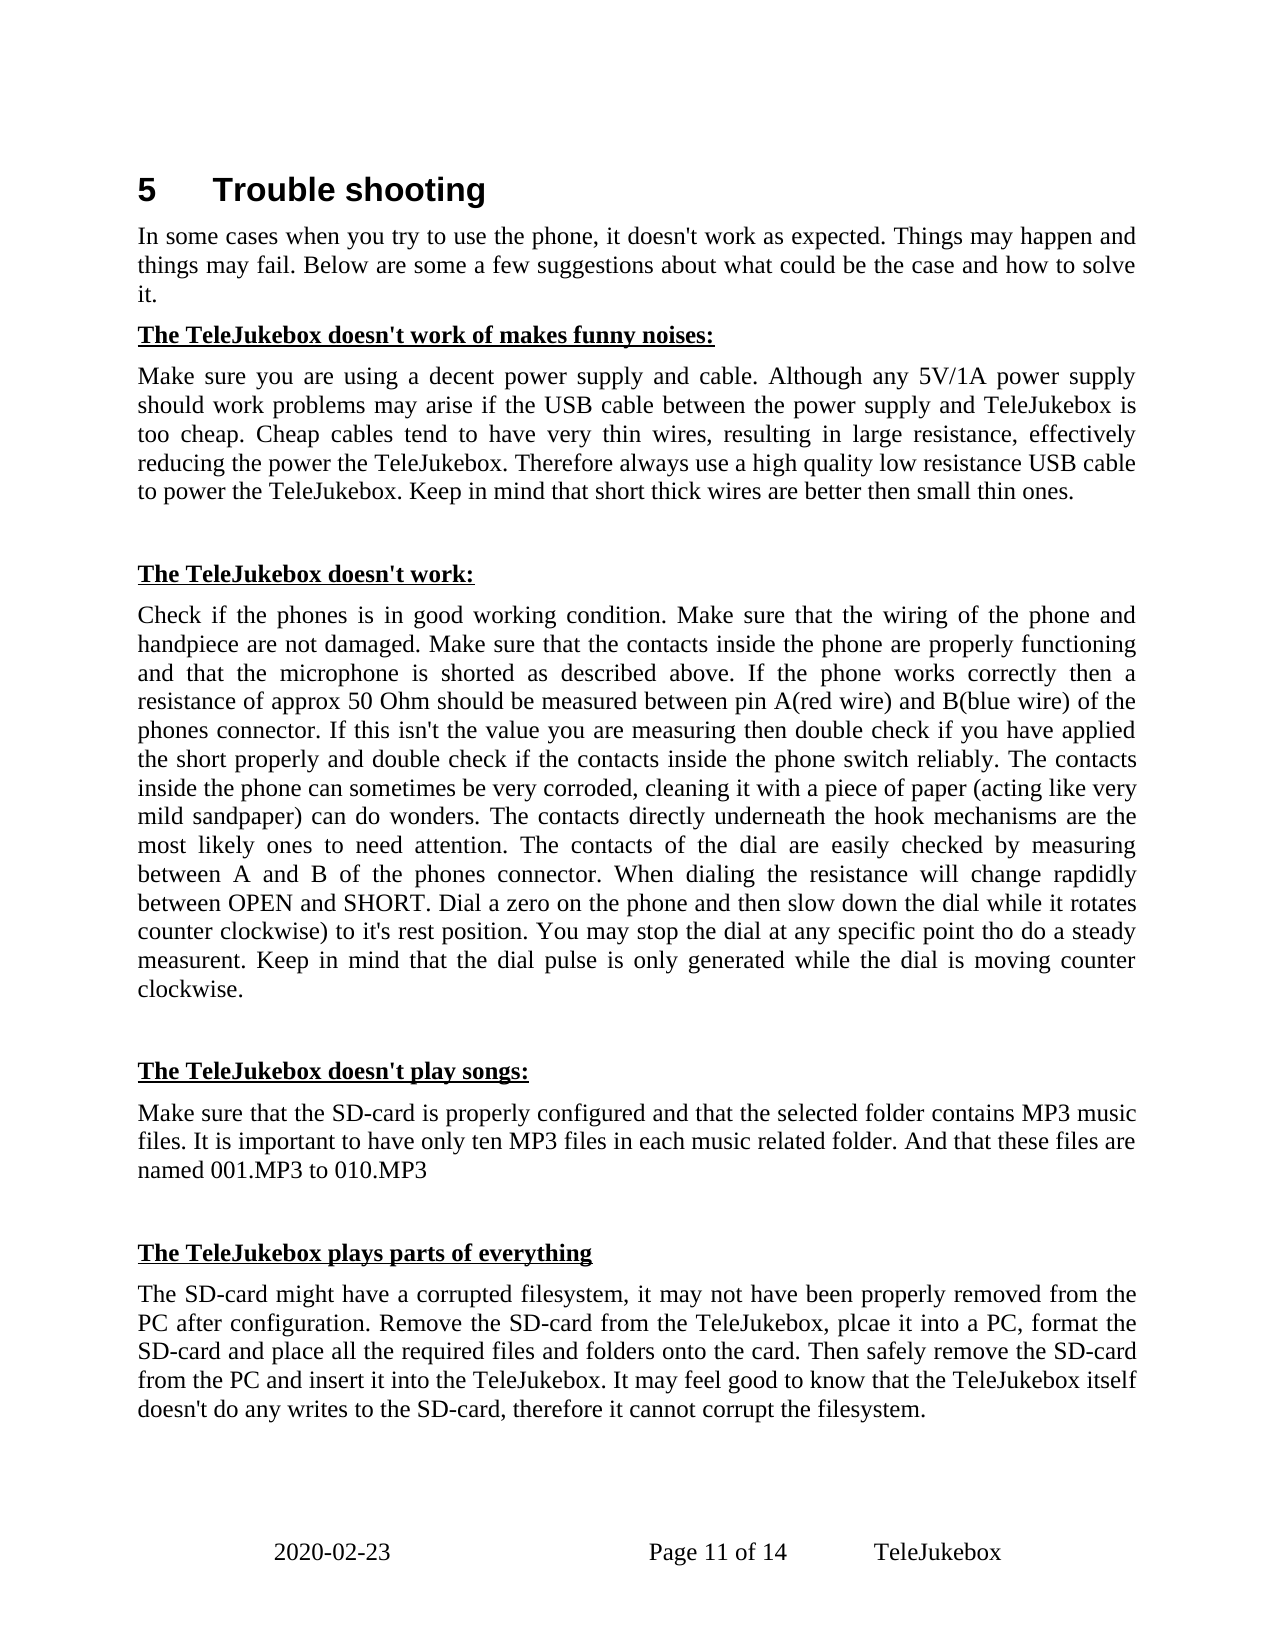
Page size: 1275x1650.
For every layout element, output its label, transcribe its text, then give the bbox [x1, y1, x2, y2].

text Make sure that the SD-card is properly configured and that the selected folder contains MP3 music files. It is important to have only ten MP3 files in each music related folder. And that these files are named 001.MP3 to 010.MP3 [137, 1098, 1138, 1184]
text The TeleJukebox plays parts of everything [137, 1238, 1138, 1266]
text The SD-card might have a corrupted filesystem, it may not have been properly removed from the PC after configuration. Remove the SD-card from the TeleJukebox, plcae it into a PC, format the SD-card and place all the required files and folders onto the card. Then safely remove the SD-card from the PC and insert it into the TeleJukebox. It may feel good to know that the TeleJukebox itself doesn't do any writes to the SD-card, therefore it cannot corrupt the filesystem. [137, 1279, 1138, 1423]
subtitle Trouble shooting [137, 170, 1138, 209]
text The TeleJukebox doesn't play songs: [137, 1056, 1138, 1085]
text The TeleJukebox doesn't work of makes funny noises: [137, 320, 1138, 349]
text Make sure you are using a decent power supply and cable. Although any 5V/1A power supply should work problems may arise if the USB cable between the power supply and TeleJukebox is too cheap. Cheap cables tend to have very thin wires, resulting in large resistance, effectively reducing the power the TeleJukebox. Therefore always use a high quality low resistance USB cable to power the TeleJukebox. Keep in mind that short thick wires are better then small thin ones. [137, 361, 1138, 505]
text The TeleJukebox doesn't work: [137, 559, 1138, 588]
text Check if the phones is in good working condition. Make sure that the wiring of the phone and handpiece are not damaged. Make sure that the contacts inside the phone are properly functioning and that the microphone is shorted as described above. If the phone works correctly then a resistance of approx 50 Ohm should be measured between pin A(red wire) and B(blue wire) of the phones connector. If this isn't the value you are measuring then double check if you have applied the short properly and double check if the contacts inside the phone switch reliably. The contacts inside the phone can sometimes be very corroded, cleaning it with a piece of paper (acting like very mild sandpaper) can do wonders. The contacts directly underneath the hook mechanisms are the most likely ones to need attention. The contacts of the dial are easily checked by measuring between A and B of the phones connector. When dialing the resistance will change rapdidly between OPEN and SHORT. Dial a zero on the phone and then slow down the dial while it rotates counter clockwise) to it's rest position. You may stop the dial at any specific point tho do a steady measurent. Keep in mind that the dial pulse is only generated while the dial is moving counter clockwise. [137, 600, 1138, 1003]
text In some cases when you try to use the phone, it doesn't work as expected. Things may happen and things may fail. Below are some a few suggestions about what could be the case and how to solve it. [137, 221, 1138, 308]
